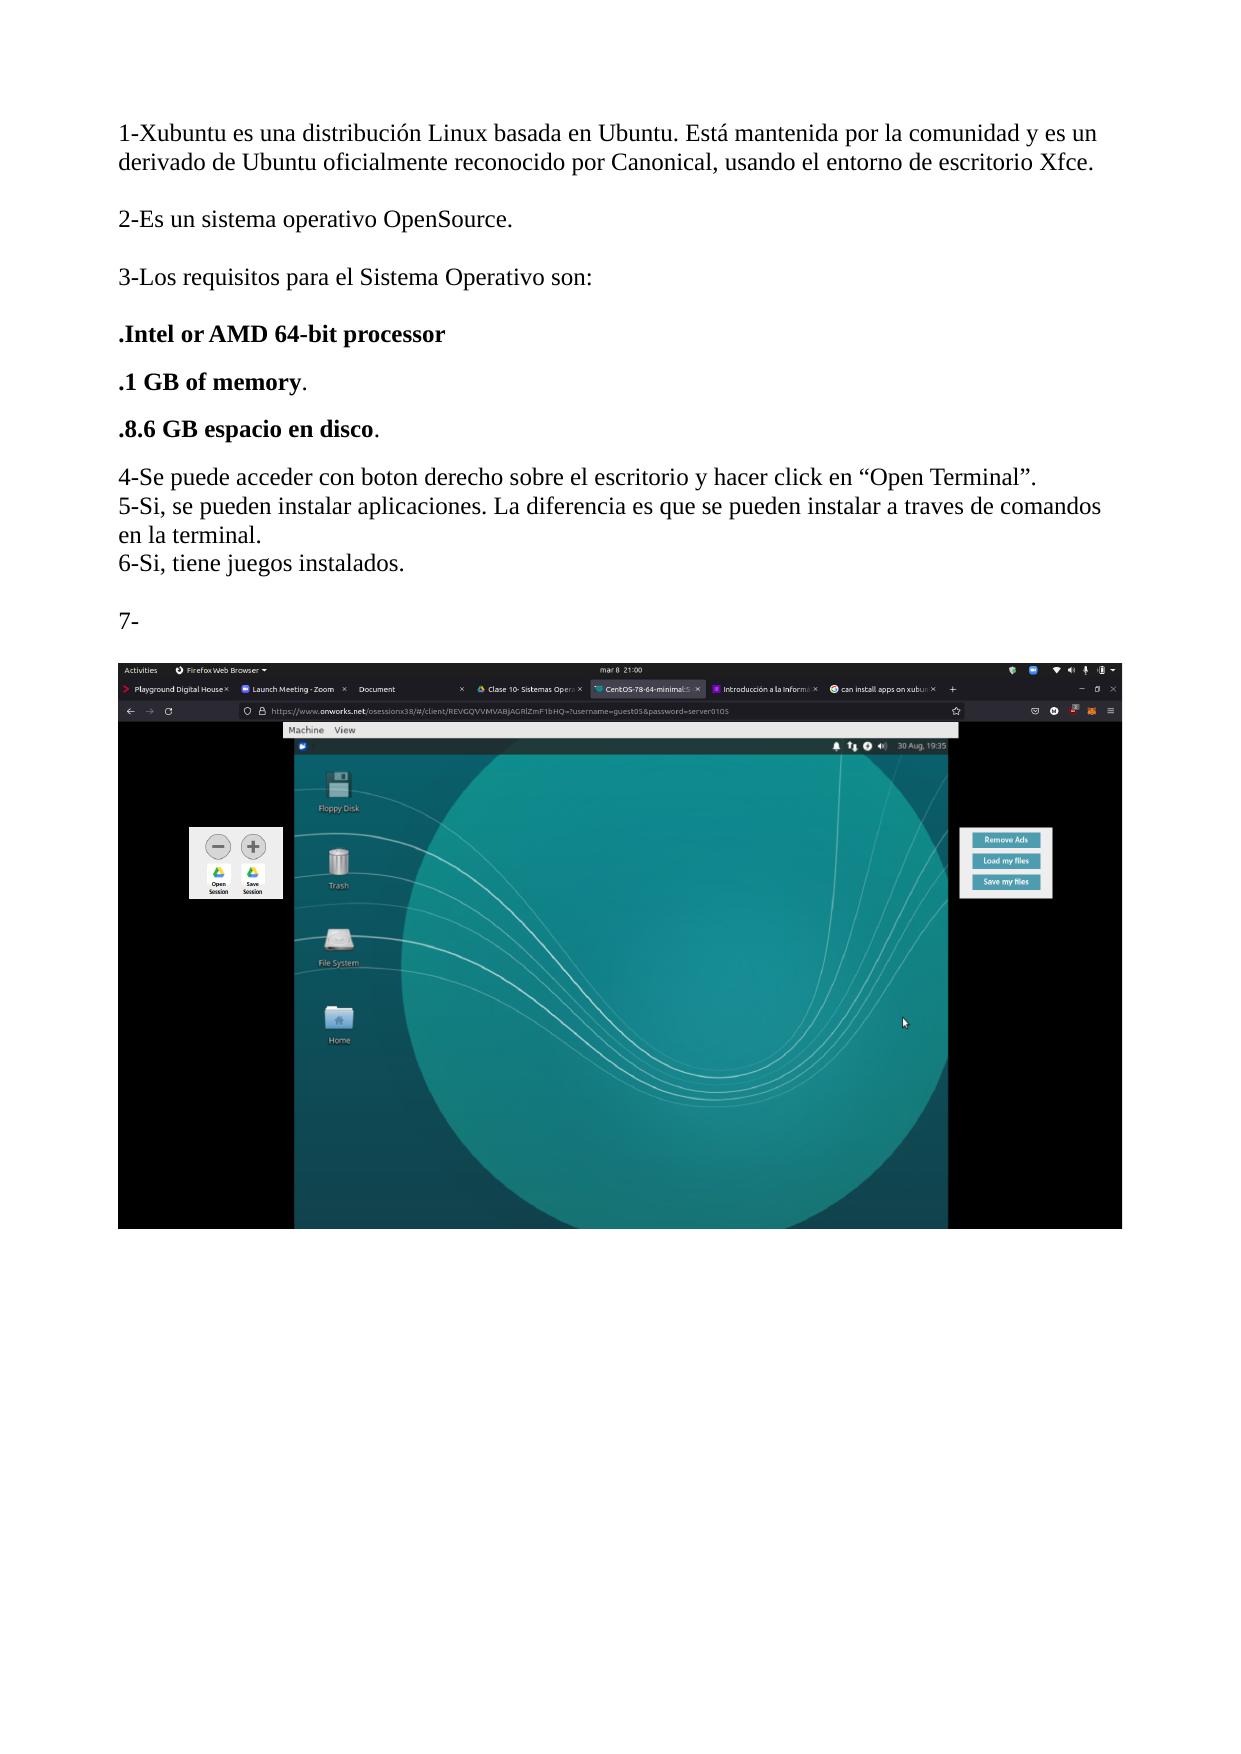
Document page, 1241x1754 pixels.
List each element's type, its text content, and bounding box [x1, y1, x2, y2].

text 2-Es un sistema operativo OpenSource. [118, 204, 1122, 233]
text 1-Xubuntu es una distribución Linux basada en Ubuntu. Está mantenida por la comunidad y es un derivado de Ubuntu oficialmente reconocido por Canonical, usando el entorno de escritorio Xfce. [118, 118, 1122, 176]
text .Intel or AMD 64-bit processor [118, 319, 1122, 348]
text 4-Se puede acceder con boton derecho sobre el escritorio y hacer click en “Open Terminal”. [118, 462, 1122, 491]
text 3-Los requisitos para el Sistema Operativo son: [118, 262, 1122, 291]
text 5-Si, se pueden instalar aplicaciones. La diferencia es que se pueden instalar a traves de comandos en la terminal. [118, 491, 1122, 548]
text .8.6 GB espacio en disco. [118, 414, 1122, 443]
text .1 GB of memory. [118, 367, 1122, 396]
text 6-Si, tiene juegos instalados. [118, 548, 1122, 577]
text 7- [118, 606, 1122, 635]
picture [118, 663, 1123, 1229]
